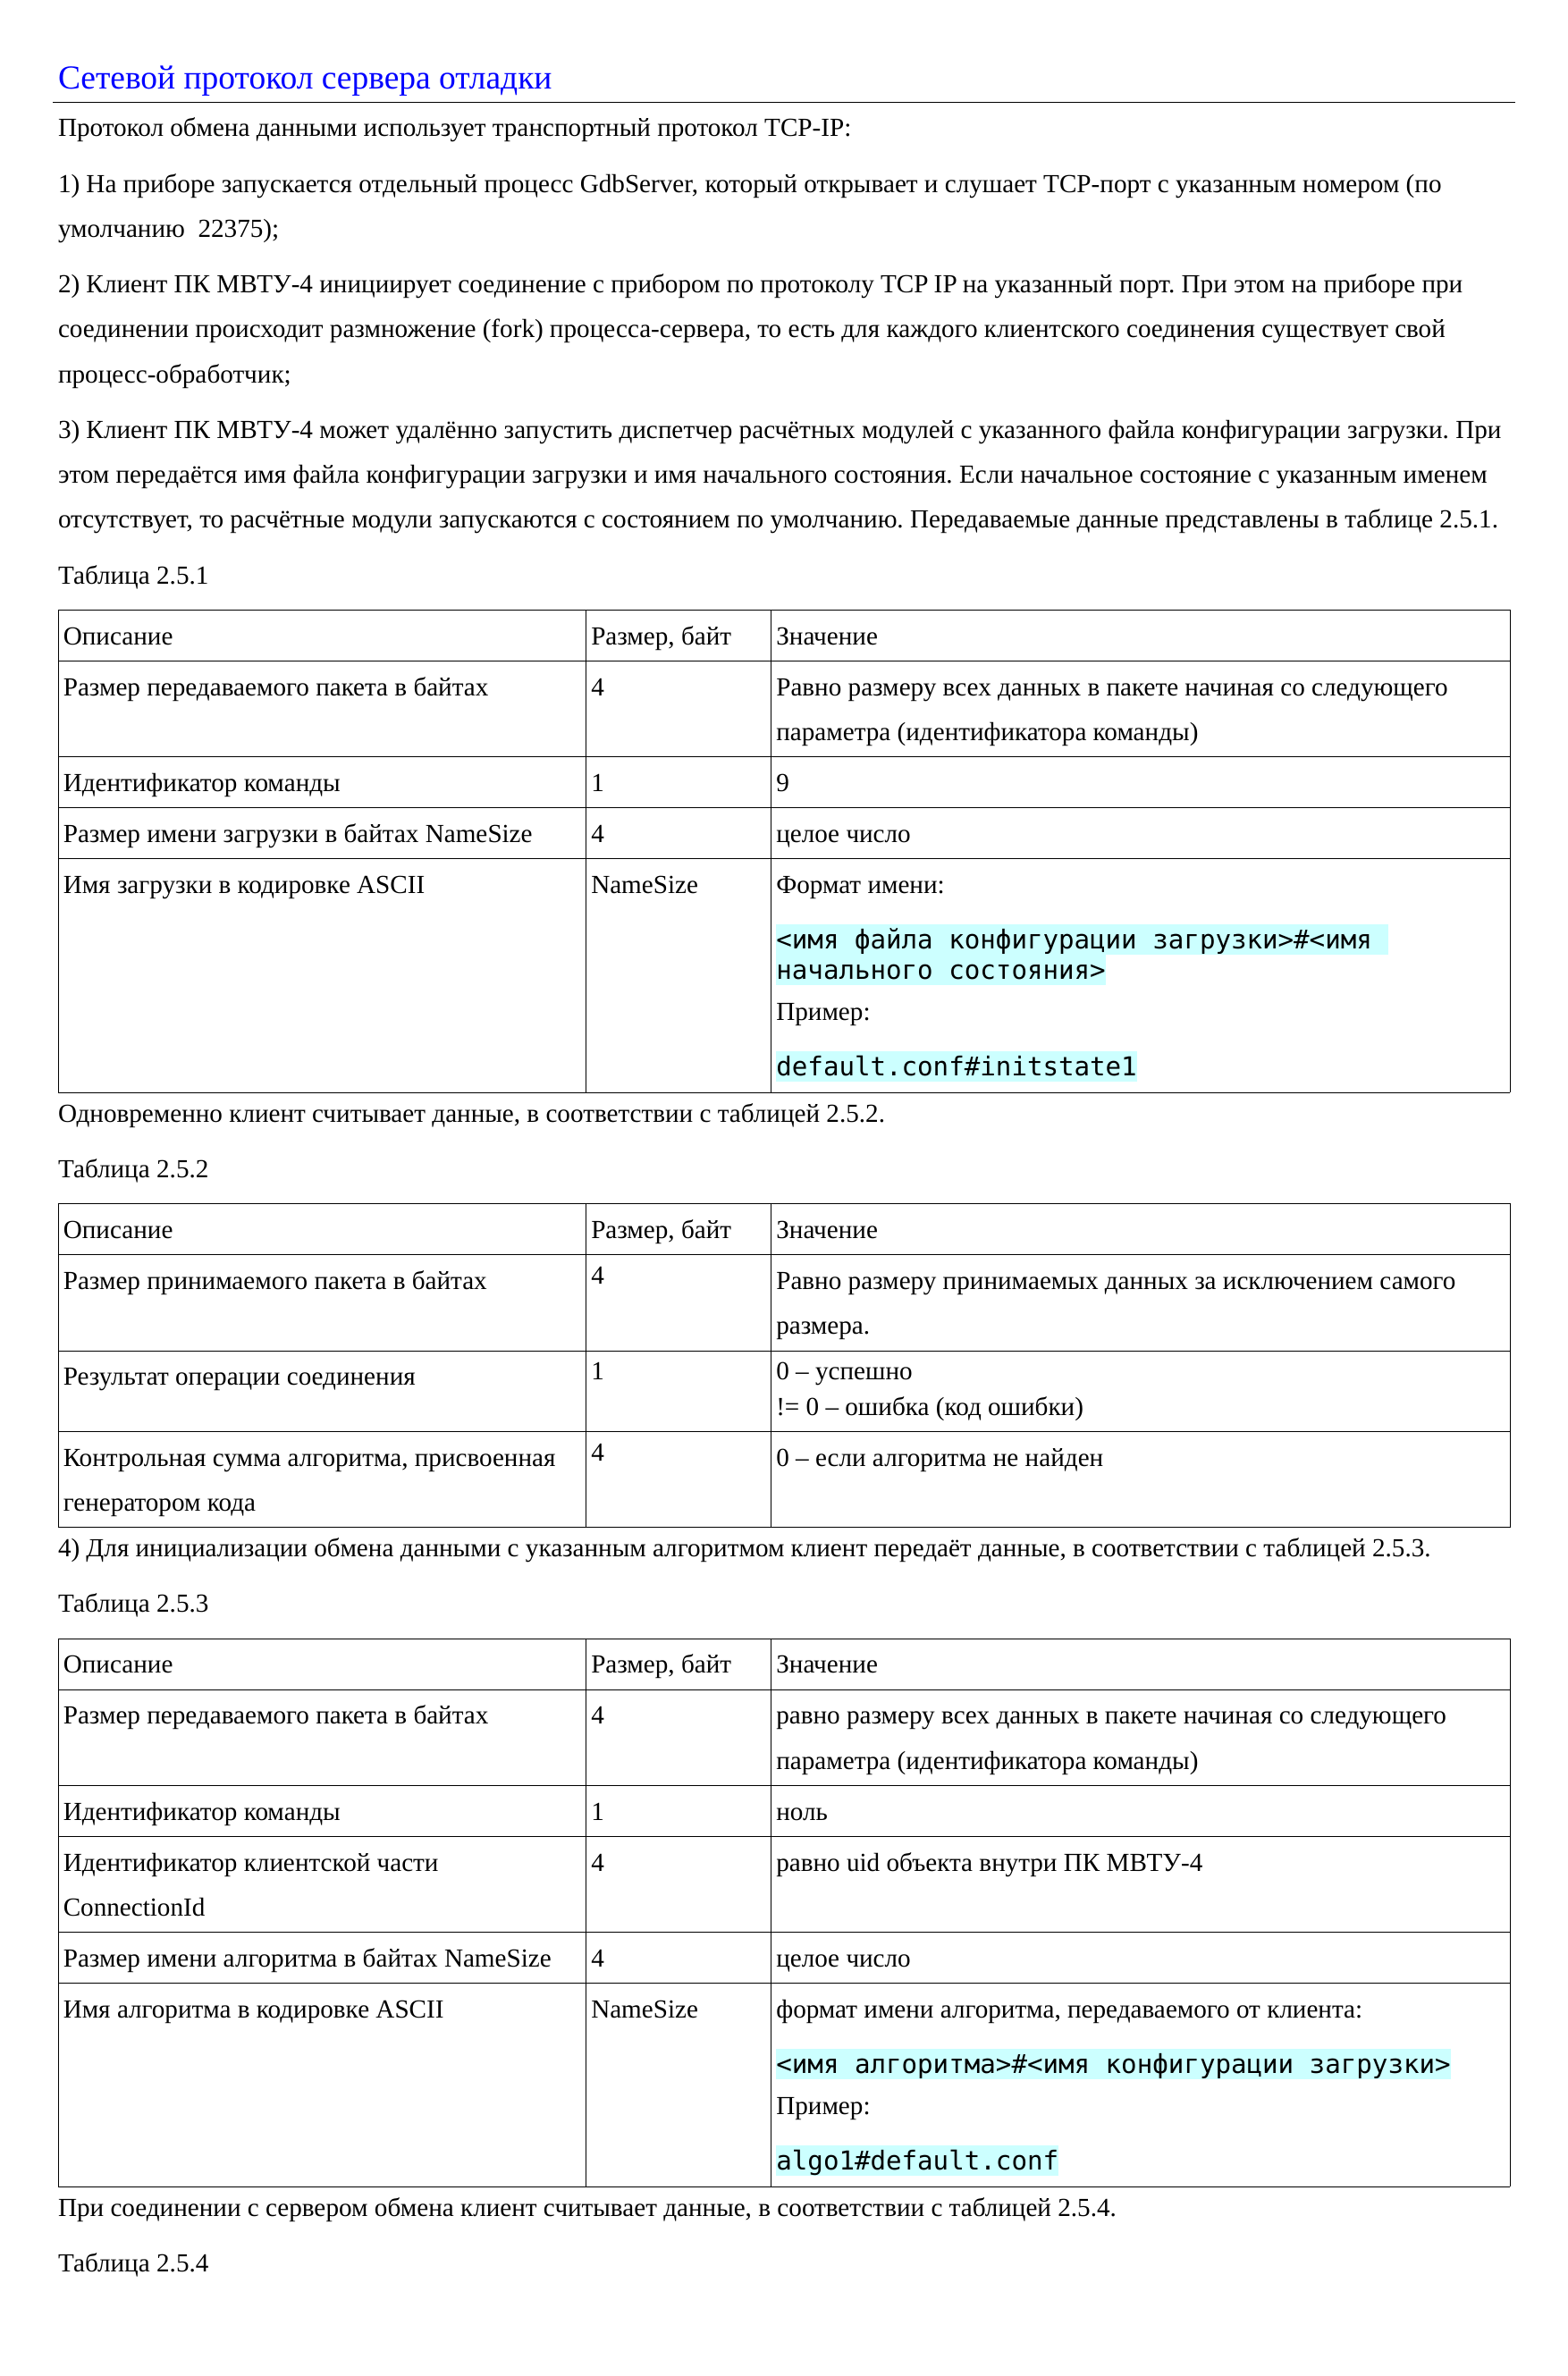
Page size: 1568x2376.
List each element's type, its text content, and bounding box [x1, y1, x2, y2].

table_cell Равно размеру принимаемых данных за исключением самого размера. [771, 1255, 1510, 1351]
table_cell Идентификатор клиентской части ConnectionId [59, 1837, 586, 1932]
table_cell Имя алгоритма в кодировке ASCII [59, 1984, 586, 2186]
table_header Размер, байт [586, 611, 771, 661]
table_header Описание [59, 611, 586, 661]
table_cell 9 [771, 757, 1510, 807]
table_cell Формат имени: <имя файла конфигурации загрузки>#<имя начального состояния> Пример: default.conf#initstate1 [771, 859, 1510, 1092]
table_cell 1 [586, 1786, 771, 1836]
table_cell Идентификатор команды [59, 1786, 586, 1836]
table_cell NameSize [586, 1984, 771, 2186]
table_cell 4 [586, 1933, 771, 1983]
table_header Описание [59, 1204, 586, 1254]
table_cell 1 [586, 757, 771, 807]
table_cell 4 [586, 661, 771, 756]
table_cell 4 [586, 1432, 771, 1527]
table_header Значение [771, 1204, 1510, 1254]
table_cell ноль [771, 1786, 1510, 1836]
table_cell равно размеру всех данных в пакете начиная со следующего параметра (идентификатора команды) [771, 1690, 1510, 1785]
table_cell 4 [586, 1690, 771, 1785]
table_cell NameSize [586, 859, 771, 1092]
table_cell Равно размеру всех данных в пакете начиная со следующего параметра (идентификатора команды) [771, 661, 1510, 756]
table_cell Размер передаваемого пакета в байтах [59, 1690, 586, 1785]
table_cell 0 – если алгоритма не найден [771, 1432, 1510, 1527]
table_cell Размер имени загрузки в байтах NameSize [59, 808, 586, 858]
table_cell Контрольная сумма алгоритма, присвоенная генератором кода [59, 1432, 586, 1527]
table_cell целое число [771, 808, 1510, 858]
table_cell Идентификатор команды [59, 757, 586, 807]
table_header Размер, байт [586, 1204, 771, 1254]
table_cell 4 [586, 808, 771, 858]
table_cell Результат операции соединения [59, 1352, 586, 1431]
table_cell Имя загрузки в кодировке ASCII [59, 859, 586, 1092]
table_cell 4 [586, 1255, 771, 1351]
table_cell Размер принимаемого пакета в байтах [59, 1255, 586, 1351]
table_cell Размер передаваемого пакета в байтах [59, 661, 586, 756]
table_cell Размер имени алгоритма в байтах NameSize [59, 1933, 586, 1983]
table_cell 0 – успешно != 0 – ошибка (код ошибки) [771, 1352, 1510, 1431]
table_header Значение [771, 1639, 1510, 1689]
table_header Значение [771, 611, 1510, 661]
table_cell 1 [586, 1352, 771, 1431]
table_header Размер, байт [586, 1639, 771, 1689]
table_header Сетевой протокол сервера отладки [53, 53, 1515, 102]
table_cell целое число [771, 1933, 1510, 1983]
table_cell формат имени алгоритма, передаваемого от клиента: <имя алгоритма>#<имя конфигурации загрузки> Пример: algo1#default.conf [771, 1984, 1510, 2186]
table_cell равно uid объекта внутри ПК МВТУ-4 [771, 1837, 1510, 1932]
table_header Описание [59, 1639, 586, 1689]
table_cell 4 [586, 1837, 771, 1932]
table_cell Протокол обмена данными использует транспортный протокол TCP-IP: 1) На приборе запускается отдельный процесс GdbServer, который открывает и слушает TCP-порт с указанным номером (по умолчанию 22375); 2) Клиент ПК МВТУ-4 инициирует соединение с прибором по протоколу TCP IP на указанный порт. При этом на приборе при соединении происходит размножение (fork) процесса-сервера, то есть для каждого клиентского соединения существует свой процесс-обработчик; 3) Клиент ПК МВТУ-4 может удалённо запустить диспетчер расчётных модулей с указанного файла конфигурации загрузки. При этом передаётся имя файла конфигурации загрузки и имя начального состояния. Если начальное состояние с указанным именем отсутствует, то расчётные модули запускаются с состоянием по умолчанию. Передаваемые данные представлены в таблице 2.5.1. Таблица 2.5.1 Одновременно клиент считывает данные, в соответствии с таблицей 2.5.2. Таблица 2.5.2 4) Для инициализации обмена данными с указанным алгоритмом клиент передаёт данные, в соответствии с таблицей 2.5.3. Таблица 2.5.3 При соединении с сервером обмена клиент считывает данные, в соответствии с таблицей 2.5.4. Таблица 2.5.4 [53, 103, 1515, 2288]
